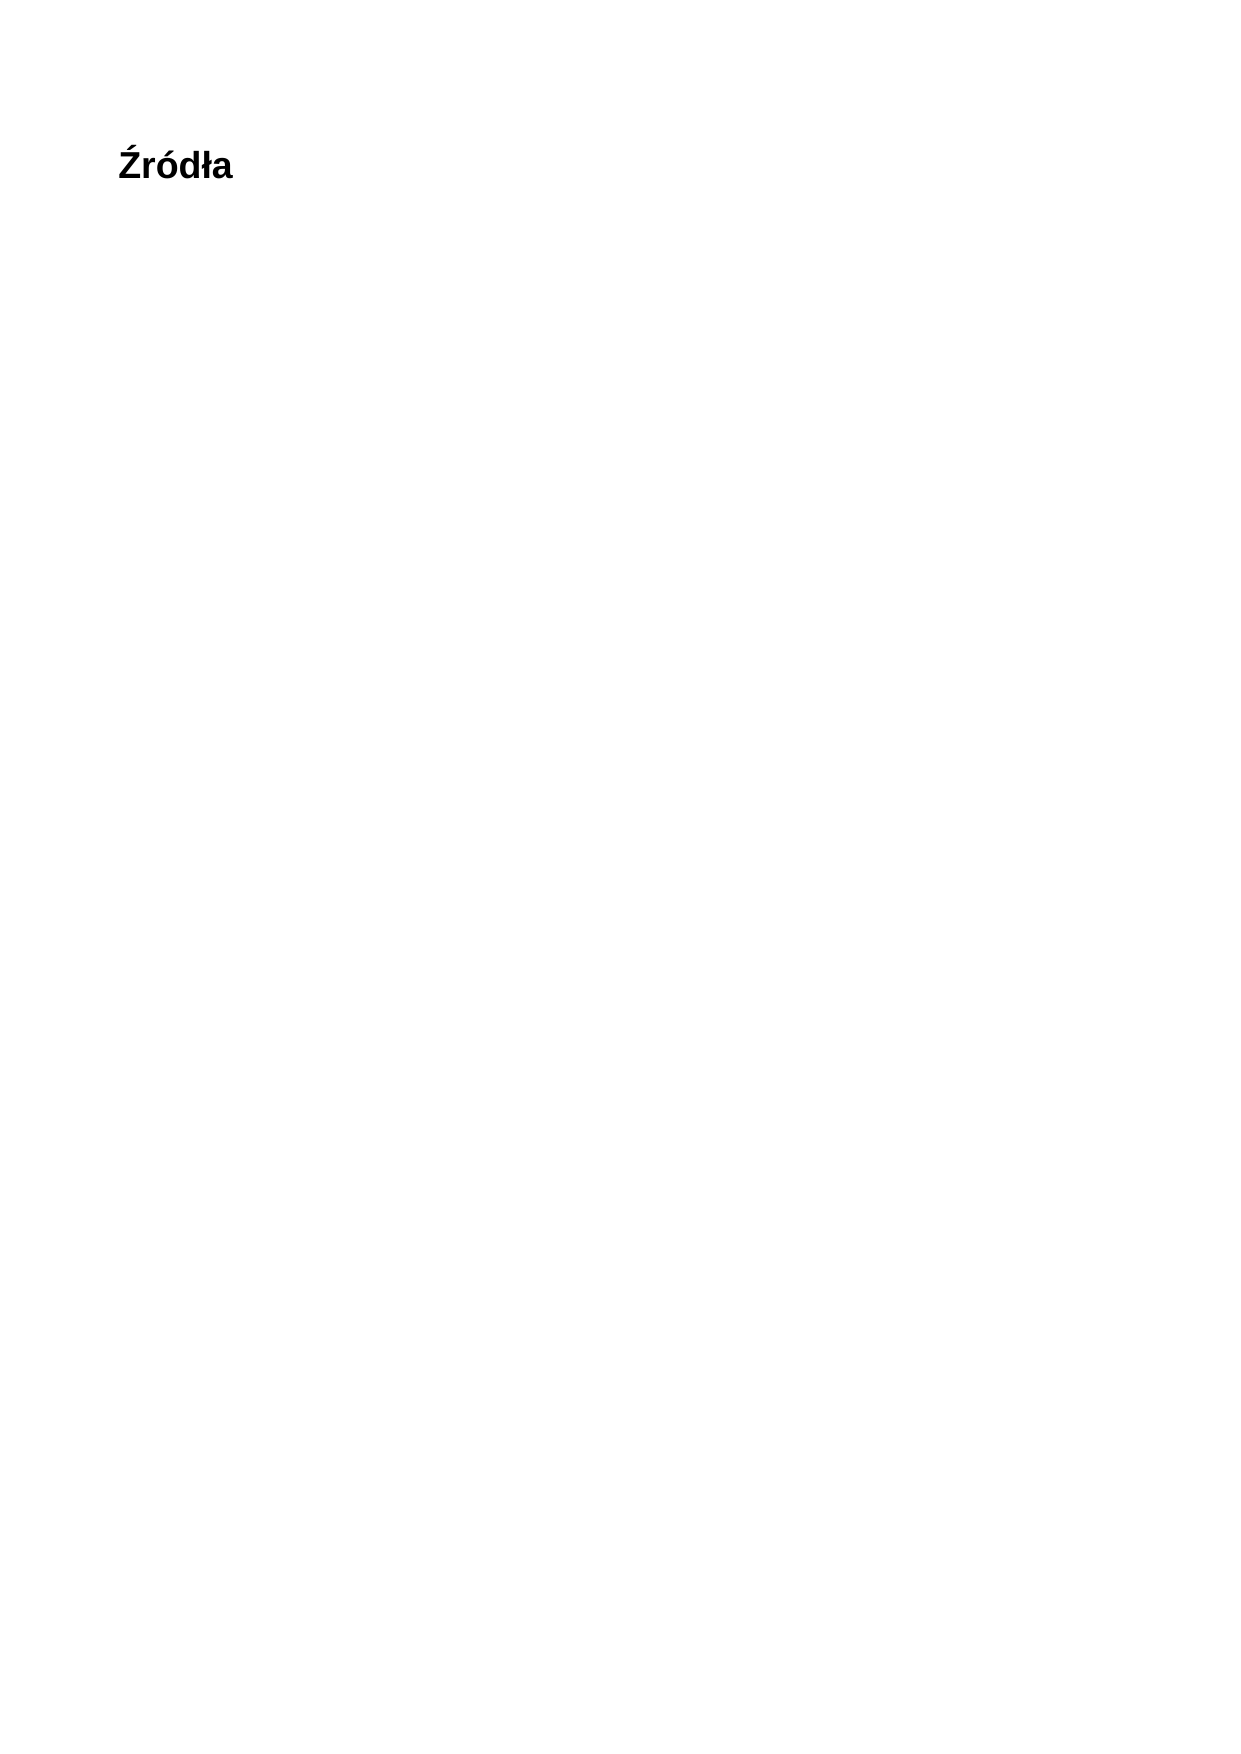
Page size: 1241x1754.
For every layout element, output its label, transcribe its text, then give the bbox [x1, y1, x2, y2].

subtitle Źródła [118, 143, 1122, 186]
